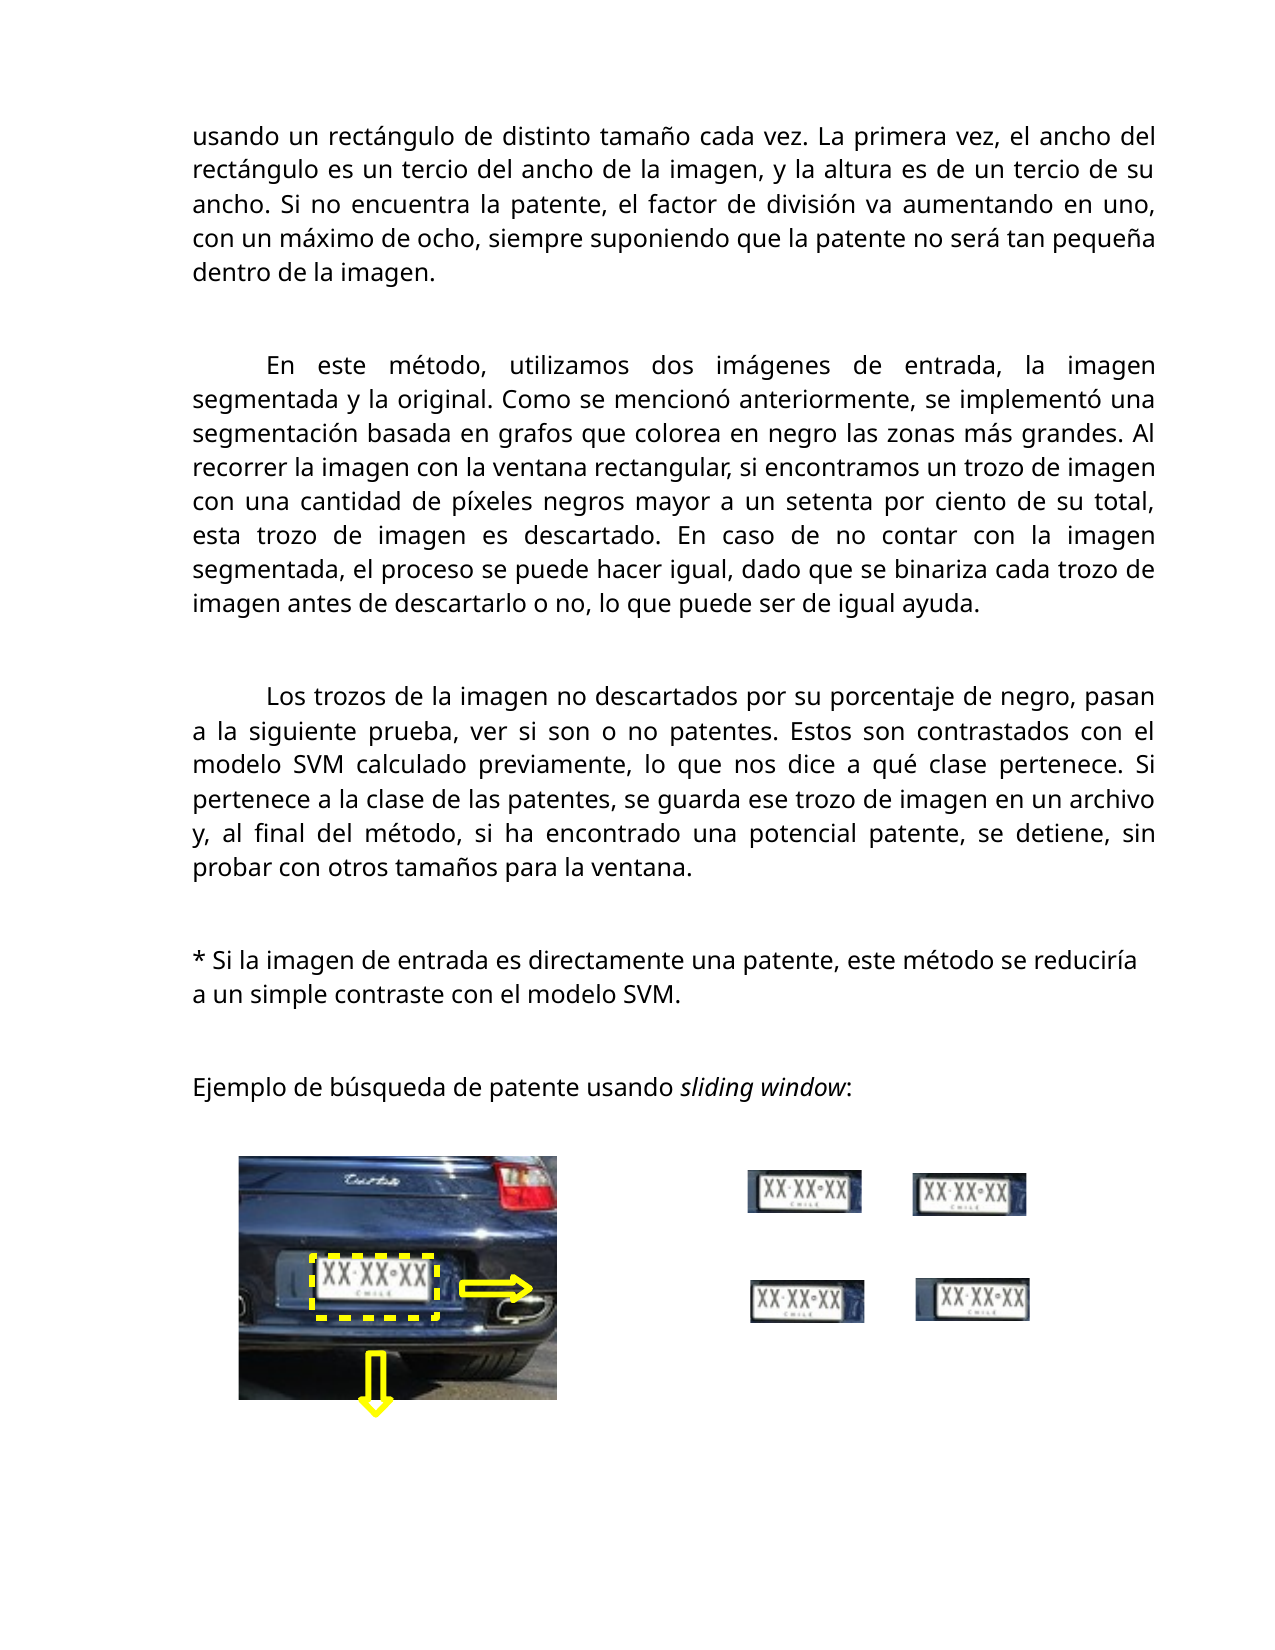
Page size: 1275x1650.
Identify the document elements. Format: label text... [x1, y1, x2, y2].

picture [750, 1280, 865, 1323]
text * Si la imagen de entrada es directamente una patente, este método se reduciría a un simple contraste con el modelo SVM. [192, 942, 1157, 1011]
picture [915, 1278, 1030, 1321]
text Ejemplo de búsqueda de patente usando sliding window: [192, 1070, 1157, 1104]
picture [747, 1170, 862, 1213]
text En este método, utilizamos dos imágenes de entrada, la imagen segmentada y la original. Como se mencionó anteriormente, se implementó una segmentación basada en grafos que colorea en negro las zonas más grandes. Al recorrer la imagen con la ventana rectangular, si encontramos un trozo de imagen con una cantidad de píxeles negros mayor a un setenta por ciento de su total, esta trozo de imagen es descartado. En caso de no contar con la imagen segmentada, el proceso se puede hacer igual, dado que se binariza cada trozo de imagen antes de descartarlo o no, lo que puede ser de igual ayuda. [192, 347, 1157, 620]
picture [238, 1156, 557, 1400]
picture [372, 1357, 380, 1400]
text Los trozos de la imagen no descartados por su porcentaje de negro, pasan a la siguiente prueba, ver si son o no patentes. Estos son contrastados con el modelo SVM calculado previamente, lo que nos dice a qué clase pertenece. Si pertenece a la clase de las patentes, se guarda ese trozo de imagen en un archivo y, al final del método, si ha encontrado una potencial patente, se detiene, sin probar con otros tamaños para la ventana. [192, 679, 1157, 883]
text usando un rectángulo de distinto tamaño cada vez. La primera vez, el ancho del rectángulo es un tercio del ancho de la imagen, y la altura es de un tercio de su ancho. Si no encuentra la patente, el factor de división va aumentando en uno, con un máximo de ocho, siempre suponiendo que la patente no será tan pequeña dentro de la imagen. [192, 118, 1157, 288]
picture [912, 1173, 1027, 1216]
